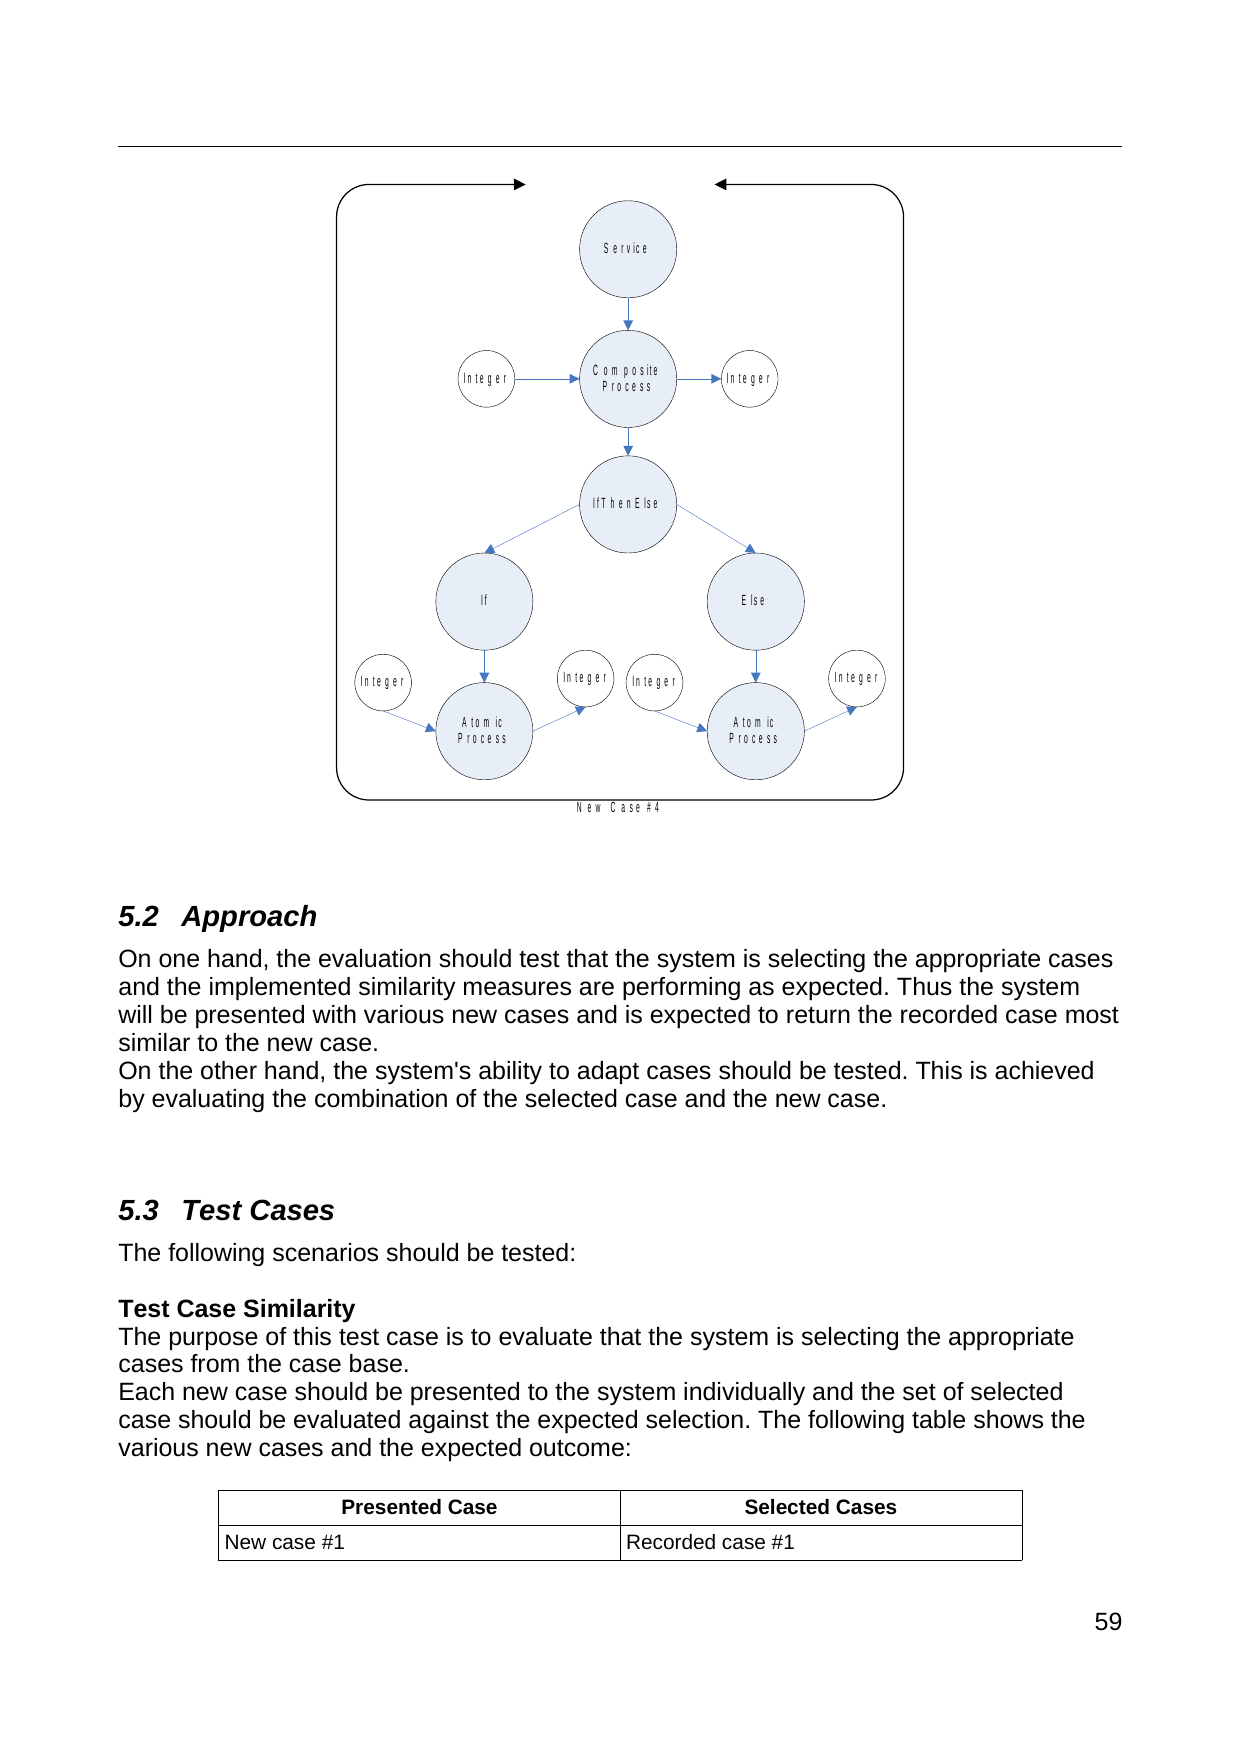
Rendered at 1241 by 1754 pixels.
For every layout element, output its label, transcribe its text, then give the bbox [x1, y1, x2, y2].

text Each new case should be presented to the system individually and the set of selected case should be evaluated against the expected selection. The following table shows the various new cases and the expected outcome: [118, 1378, 1122, 1462]
table_header Selected Cases [621, 1491, 1022, 1525]
subtitle Test Cases [118, 1193, 1122, 1226]
table_cell Recorded case #1 [621, 1526, 1022, 1559]
subtitle Approach [118, 900, 1122, 933]
text On the other hand, the system's ability to adapt cases should be tested. This is achieved by evaluating the combination of the selected case and the new case. [118, 1057, 1122, 1113]
text The purpose of this test case is to evaluate that the system is selecting the appropriate cases from the case base. [118, 1322, 1122, 1378]
table_header Presented Case [219, 1491, 620, 1525]
table_cell New case #1 [219, 1526, 620, 1559]
text On one hand, the evaluation should test that the system is selecting the appropriate cases and the implemented similarity measures are performing as expected. Thus the system will be presented with various new cases and is expected to return the recorded case most similar to the new case. [118, 945, 1122, 1057]
text The following scenarios should be tested: [118, 1239, 1122, 1267]
text Test Case Similarity [118, 1294, 1122, 1322]
